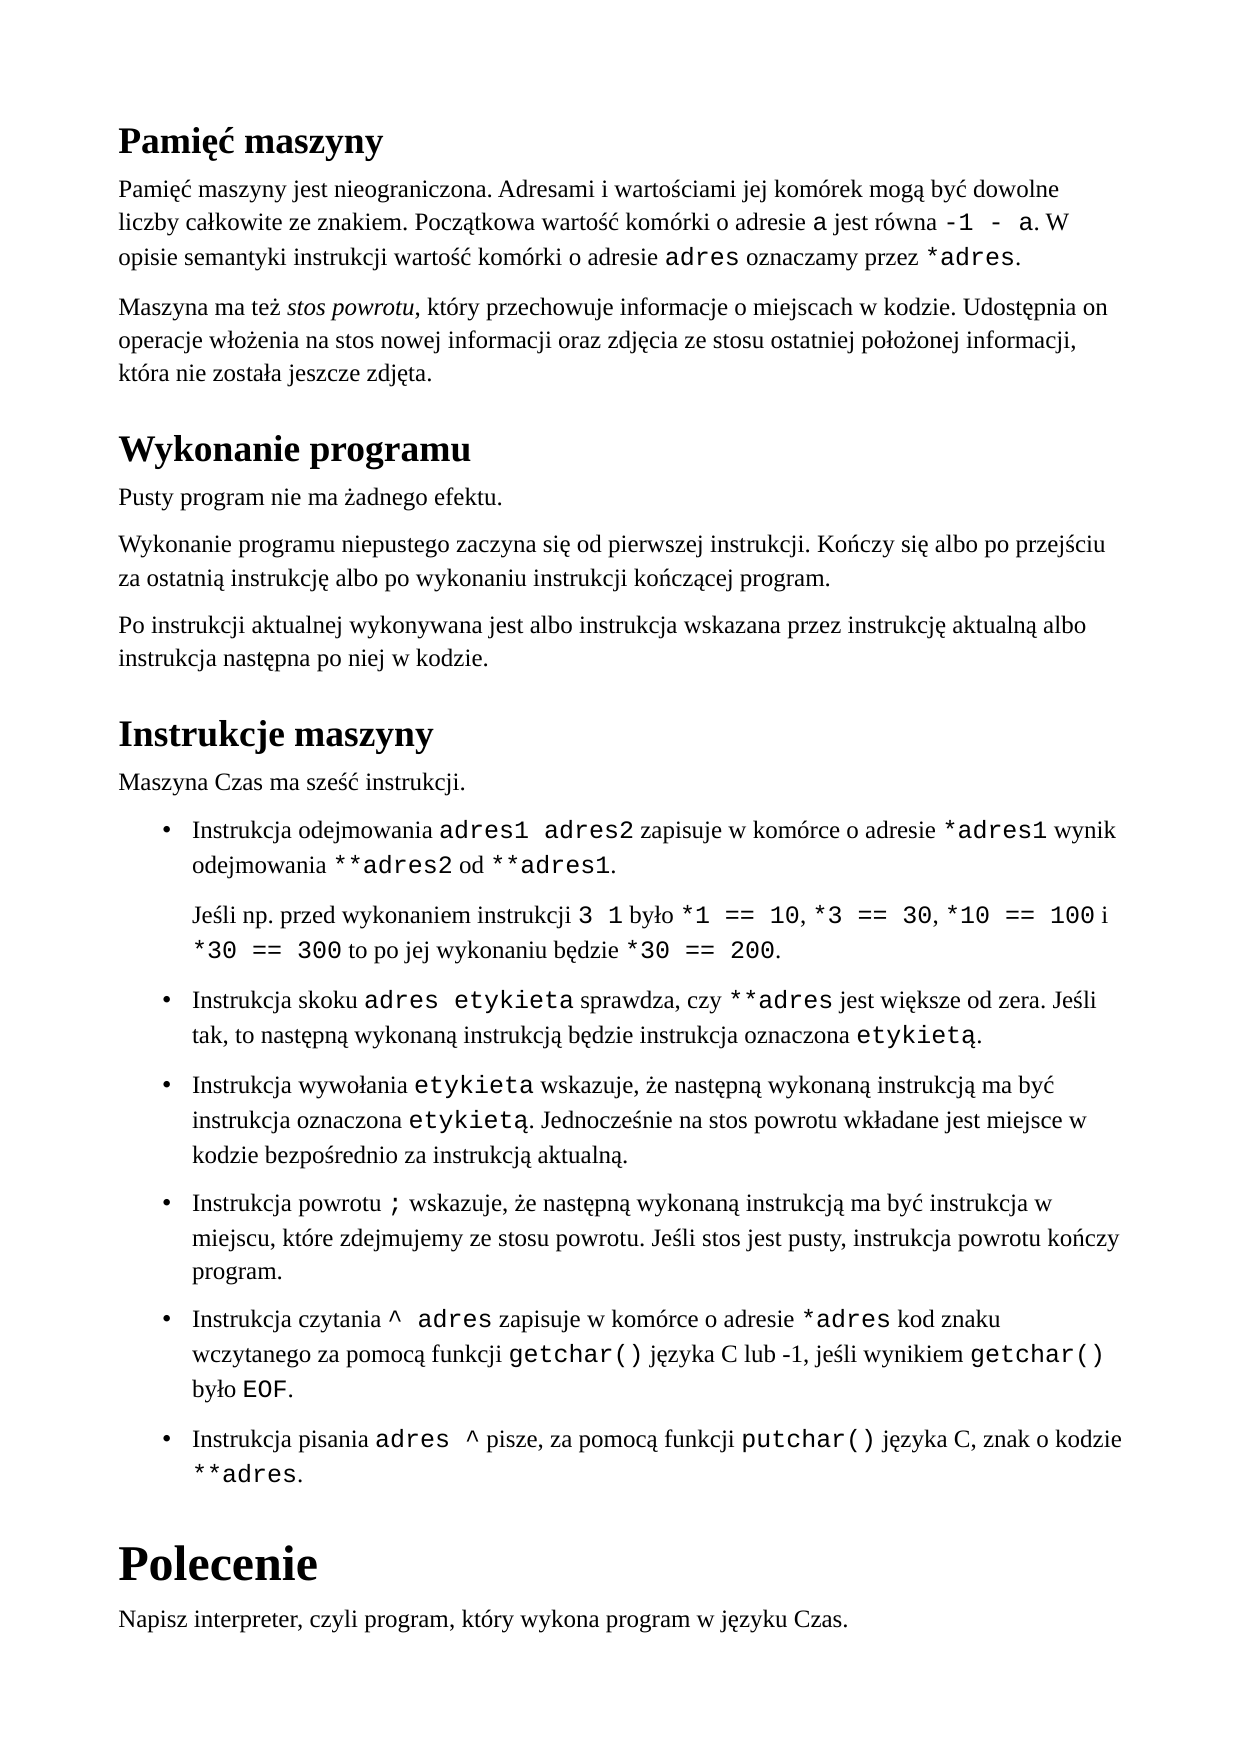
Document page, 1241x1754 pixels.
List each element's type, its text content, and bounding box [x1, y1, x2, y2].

subtitle Pamięć maszyny [118, 118, 1122, 161]
text Maszyna ma też stos powrotu, który przechowuje informacje o miejscach w kodzie. Udostępnia on operacje włożenia na stos nowej informacji oraz zdjęcia ze stosu ostatniej położonej informacji, która nie została jeszcze zdjęta. [118, 292, 1122, 387]
text Maszyna Czas ma sześć instrukcji. [118, 767, 1122, 796]
text Pamięć maszyny jest nieograniczona. Adresami i wartościami jej komórek mogą być dowolne liczby całkowite ze znakiem. Początkowa wartość komórki o adresie a jest równa -1 - a. W opisie semantyki instrukcji wartość komórki o adresie adres oznaczamy przez *adres. [118, 174, 1122, 273]
list Jeśli np. przed wykonaniem instrukcji 3 1 było *1 == 10, *3 == 30, *10 == 100 i *30 == 300 to po jej wykonaniu będzie *30 == 200. [162, 900, 1122, 966]
text Napisz interpreter, czyli program, który wykona program w języku Czas. [118, 1604, 1122, 1633]
list Instrukcja pisania adres ^ pisze, za pomocą funkcji putchar() języka C, znak o kodzie **adres. [162, 1424, 1122, 1490]
list Instrukcja wywołania etykieta wskazuje, że następną wykonaną instrukcją ma być instrukcja oznaczona etykietą. Jednocześnie na stos powrotu wkładane jest miejsce w kodzie bezpośrednio za instrukcją aktualną. [162, 1070, 1122, 1169]
list Instrukcja skoku adres etykieta sprawdza, czy **adres jest większe od zera. Jeśli tak, to następną wykonaną instrukcją będzie instrukcja oznaczona etykietą. [162, 985, 1122, 1051]
subtitle Polecenie [118, 1534, 1122, 1592]
list Instrukcja odejmowania adres1 adres2 zapisuje w komórce o adresie *adres1 wynik odejmowania **adres2 od **adres1. [162, 815, 1122, 881]
text Pusty program nie ma żadnego efektu. [118, 482, 1122, 511]
subtitle Instrukcje maszyny [118, 712, 1122, 755]
list Instrukcja powrotu ; wskazuje, że następną wykonaną instrukcją ma być instrukcja w miejscu, które zdejmujemy ze stosu powrotu. Jeśli stos jest pusty, instrukcja powrotu kończy program. [162, 1188, 1122, 1285]
text Po instrukcji aktualnej wykonywana jest albo instrukcja wskazana przez instrukcję aktualną albo instrukcja następna po niej w kodzie. [118, 610, 1122, 672]
subtitle Wykonanie programu [118, 426, 1122, 469]
list Instrukcja czytania ^ adres zapisuje w komórce o adresie *adres kod znaku wczytanego za pomocą funkcji getchar() języka C lub -1, jeśli wynikiem getchar() było EOF. [162, 1304, 1122, 1405]
text Wykonanie programu niepustego zaczyna się od pierwszej instrukcji. Kończy się albo po przejściu za ostatnią instrukcję albo po wykonaniu instrukcji kończącej program. [118, 529, 1122, 591]
